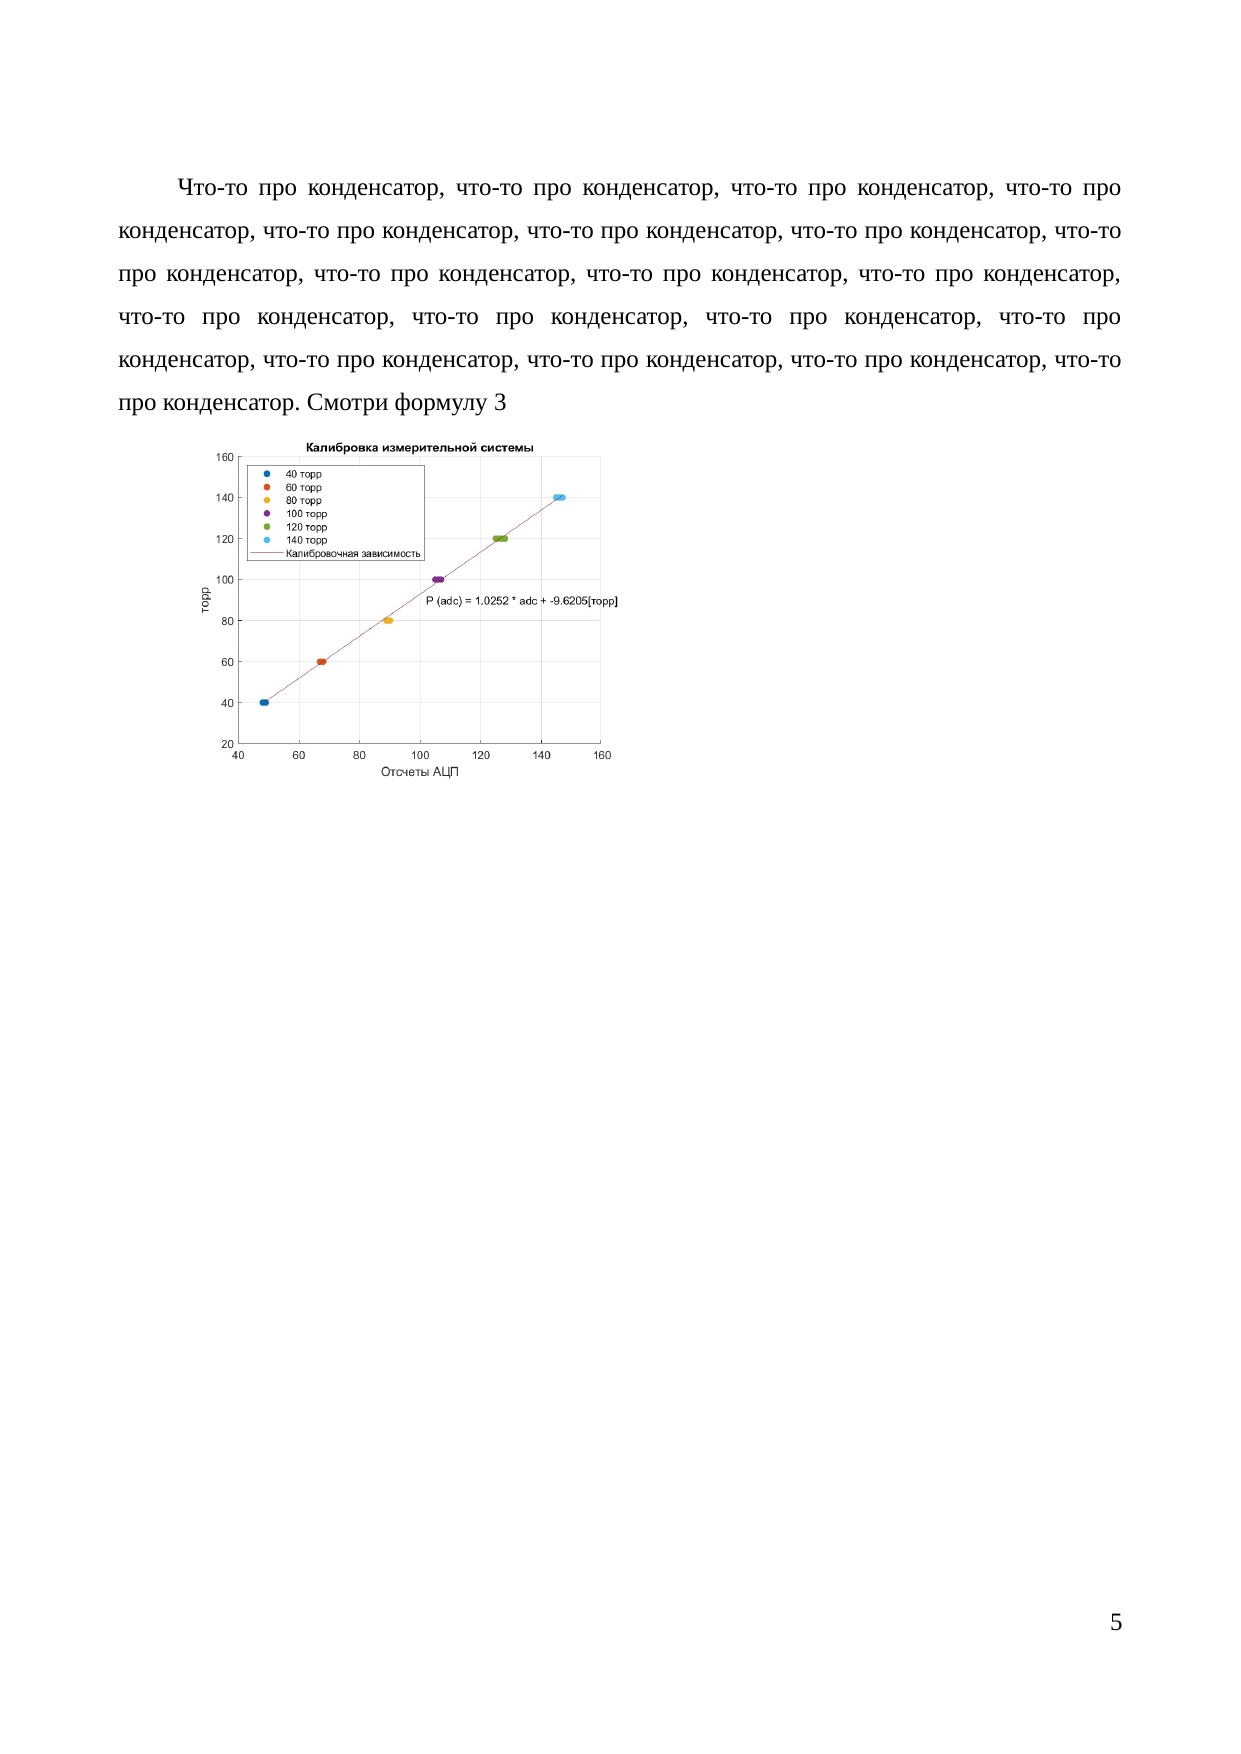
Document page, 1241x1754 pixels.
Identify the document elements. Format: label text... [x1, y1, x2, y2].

text Что-то про конденсатор, что-то про конденсатор, что-то про конденсатор, что-то про конденсатор, что-то про конденсатор, что-то про конденсатор, что-то про конденсатор, что-то про конденсатор, что-то про конденсатор, что-то про конденсатор, что-то про конденсатор, что-то про конденсатор, что-то про конденсатор, что-то про конденсатор, что-то про конденсатор, что-то про конденсатор, что-то про конденсатор, что-то про конденсатор, что-то про конденсатор. Смотри формулу 3 [118, 172, 1122, 416]
table_header [118, 118, 620, 172]
picture [177, 430, 646, 782]
table_header [620, 118, 1122, 172]
